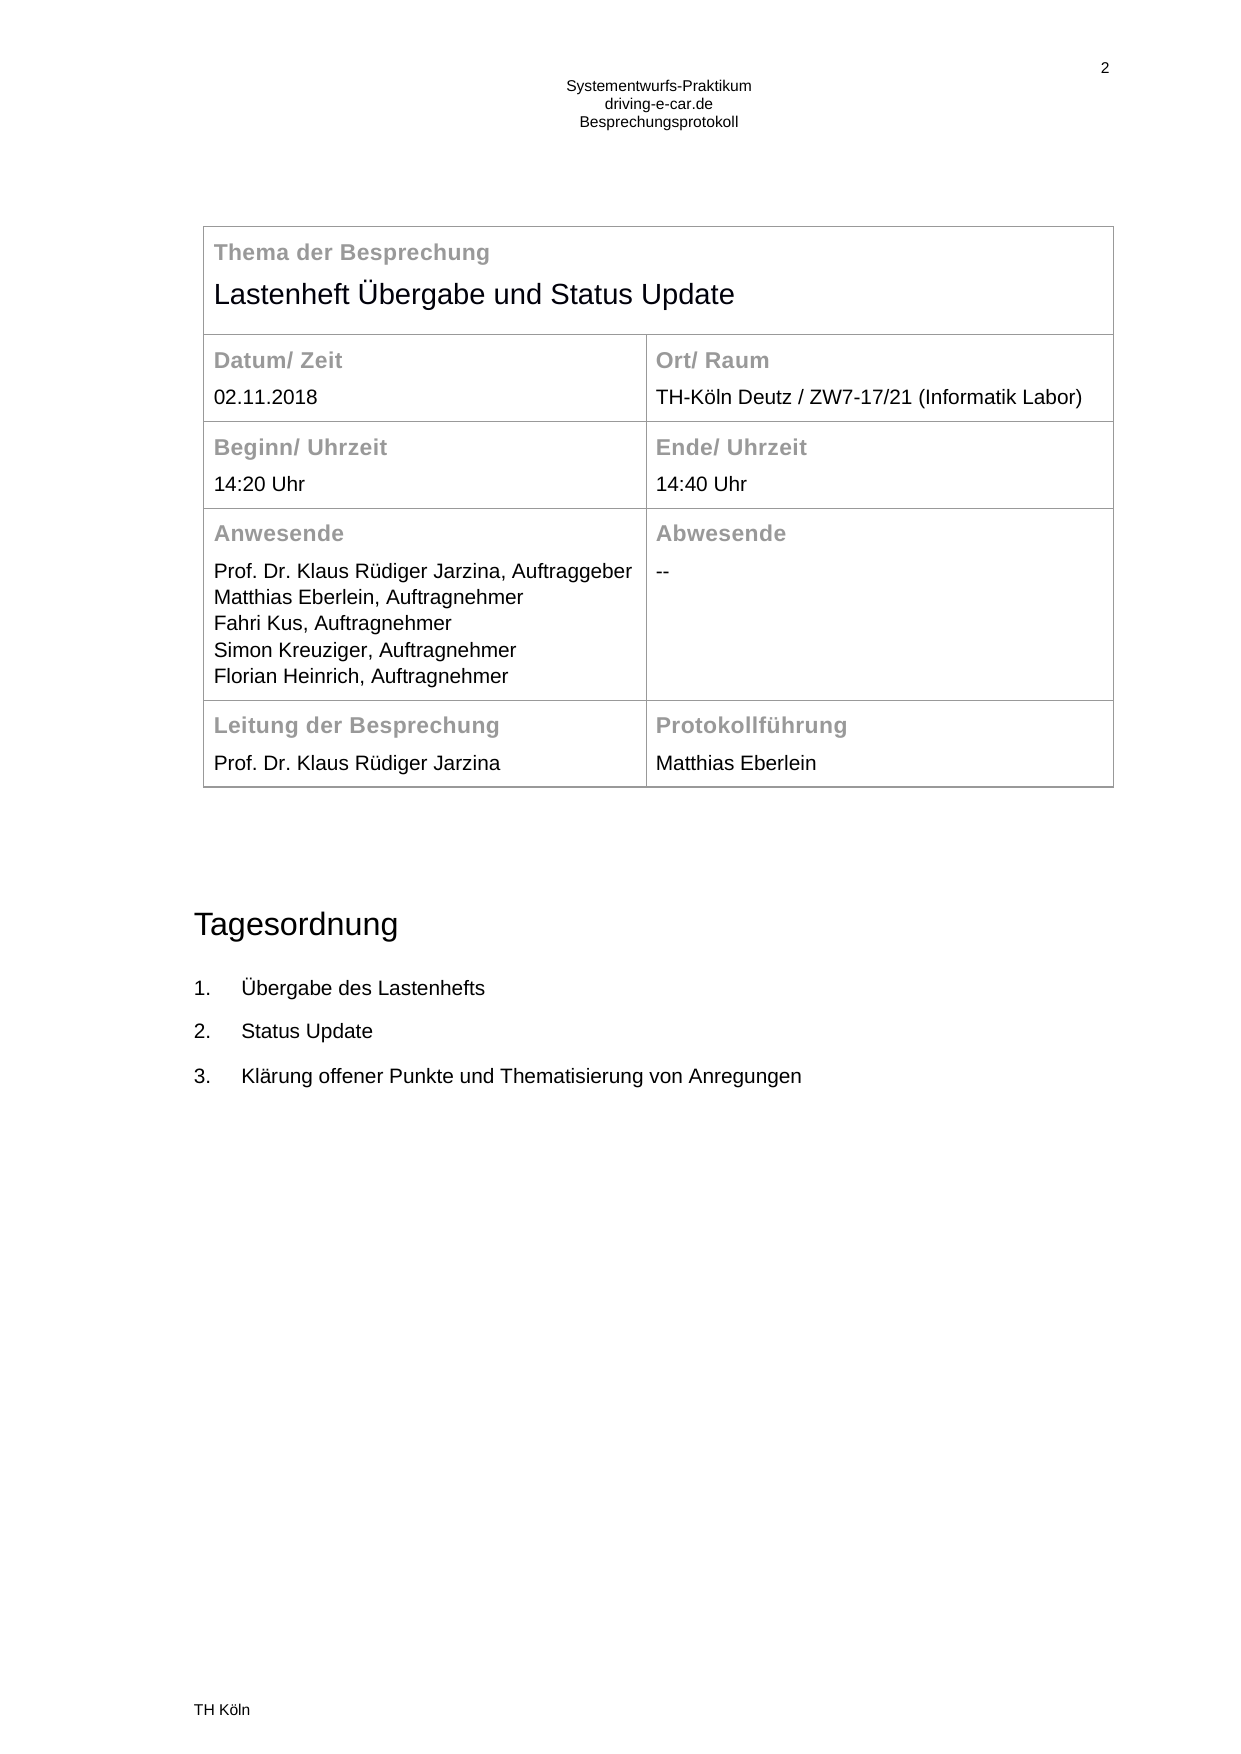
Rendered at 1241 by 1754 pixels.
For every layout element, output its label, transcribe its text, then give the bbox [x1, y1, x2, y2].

list Status Update [194, 1019, 1124, 1043]
table_cell Protokollführung Matthias Eberlein [647, 701, 1113, 786]
table_cell Ort/ Raum TH-Köln Deutz / ZW7-17/21 (Informatik Labor) [647, 335, 1113, 421]
table_cell Anwesende Prof. Dr. Klaus Rüdiger Jarzina, Auftraggeber Matthias Eberlein, Auftragnehmer Fahri Kus, Auftragnehmer Simon Kreuziger, Auftragnehmer Florian Heinrich, Auftragnehmer [204, 509, 646, 700]
list Klärung offener Punkte und Thematisierung von Anregungen [194, 1063, 1124, 1087]
table_header Thema der Besprechung Lastenheft Übergabe und Status Update [204, 227, 1113, 334]
table_cell Abwesende -- [647, 509, 1113, 700]
table_cell Datum/ Zeit 02.11.2018 [204, 335, 646, 421]
text Tagesordnung [194, 905, 1124, 942]
table_cell Leitung der Besprechung Prof. Dr. Klaus Rüdiger Jarzina [204, 701, 646, 786]
list Übergabe des Lastenhefts [194, 975, 1124, 999]
table_cell Beginn/ Uhrzeit 14:20 Uhr [204, 422, 646, 508]
table_cell Ende/ Uhrzeit 14:40 Uhr [647, 422, 1113, 508]
